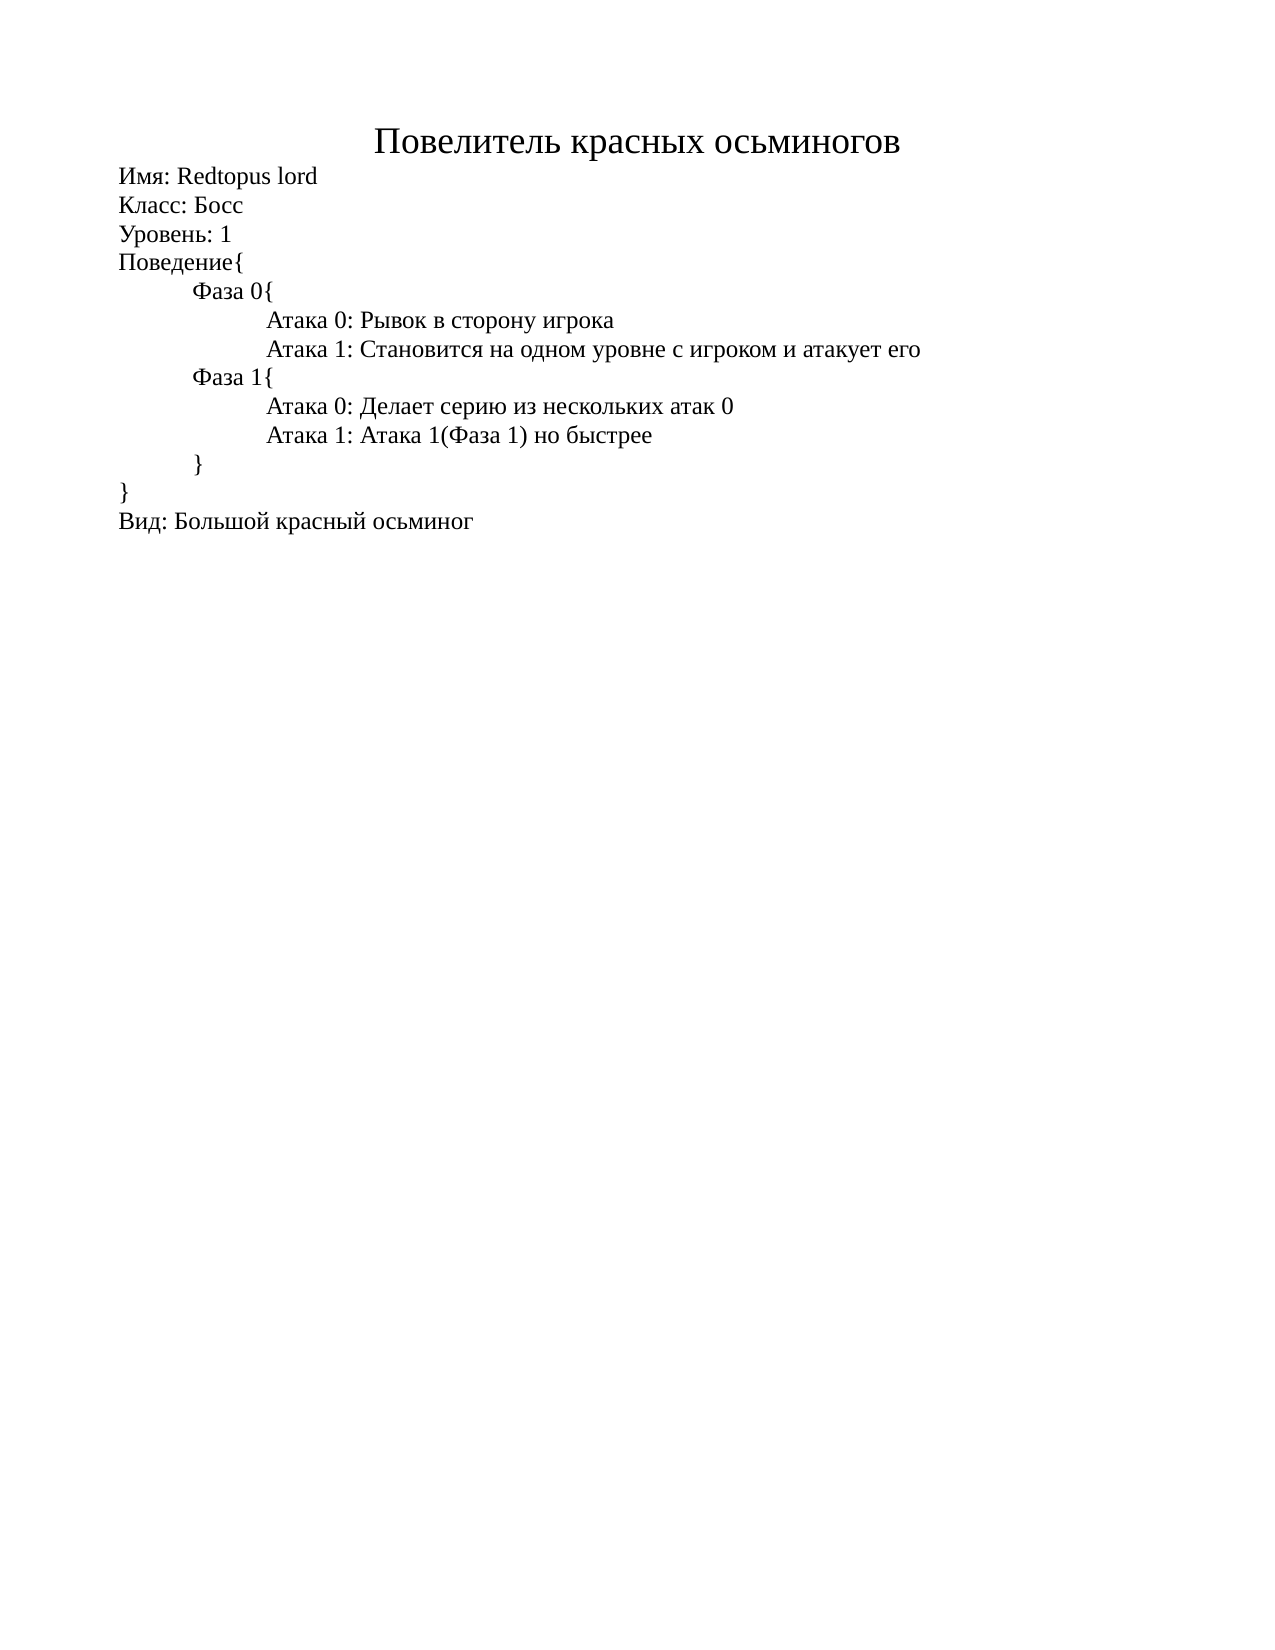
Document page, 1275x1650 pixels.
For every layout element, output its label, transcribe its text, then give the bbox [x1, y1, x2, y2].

text Имя: Redtopus lord [118, 161, 1157, 190]
text Фаза 1{ [118, 362, 1157, 391]
text Атака 1: Становится на одном уровне с игроком и атакует его [118, 334, 1157, 362]
text Вид: Большой красный осьминог [118, 506, 1157, 535]
text Фаза 0{ [118, 276, 1157, 305]
text } [118, 449, 1157, 477]
text Поведение{ [118, 247, 1157, 276]
text Атака 0: Делает серию из нескольких атак 0 [118, 391, 1157, 420]
text Класс: Босс [118, 190, 1157, 219]
text } [118, 477, 1157, 506]
text Атака 0: Рывок в сторону игрока [118, 305, 1157, 334]
text Уровень: 1 [118, 219, 1157, 247]
text Повелитель красных осьминогов [118, 118, 1157, 161]
text Атака 1: Атака 1(Фаза 1) но быстрее [118, 420, 1157, 449]
